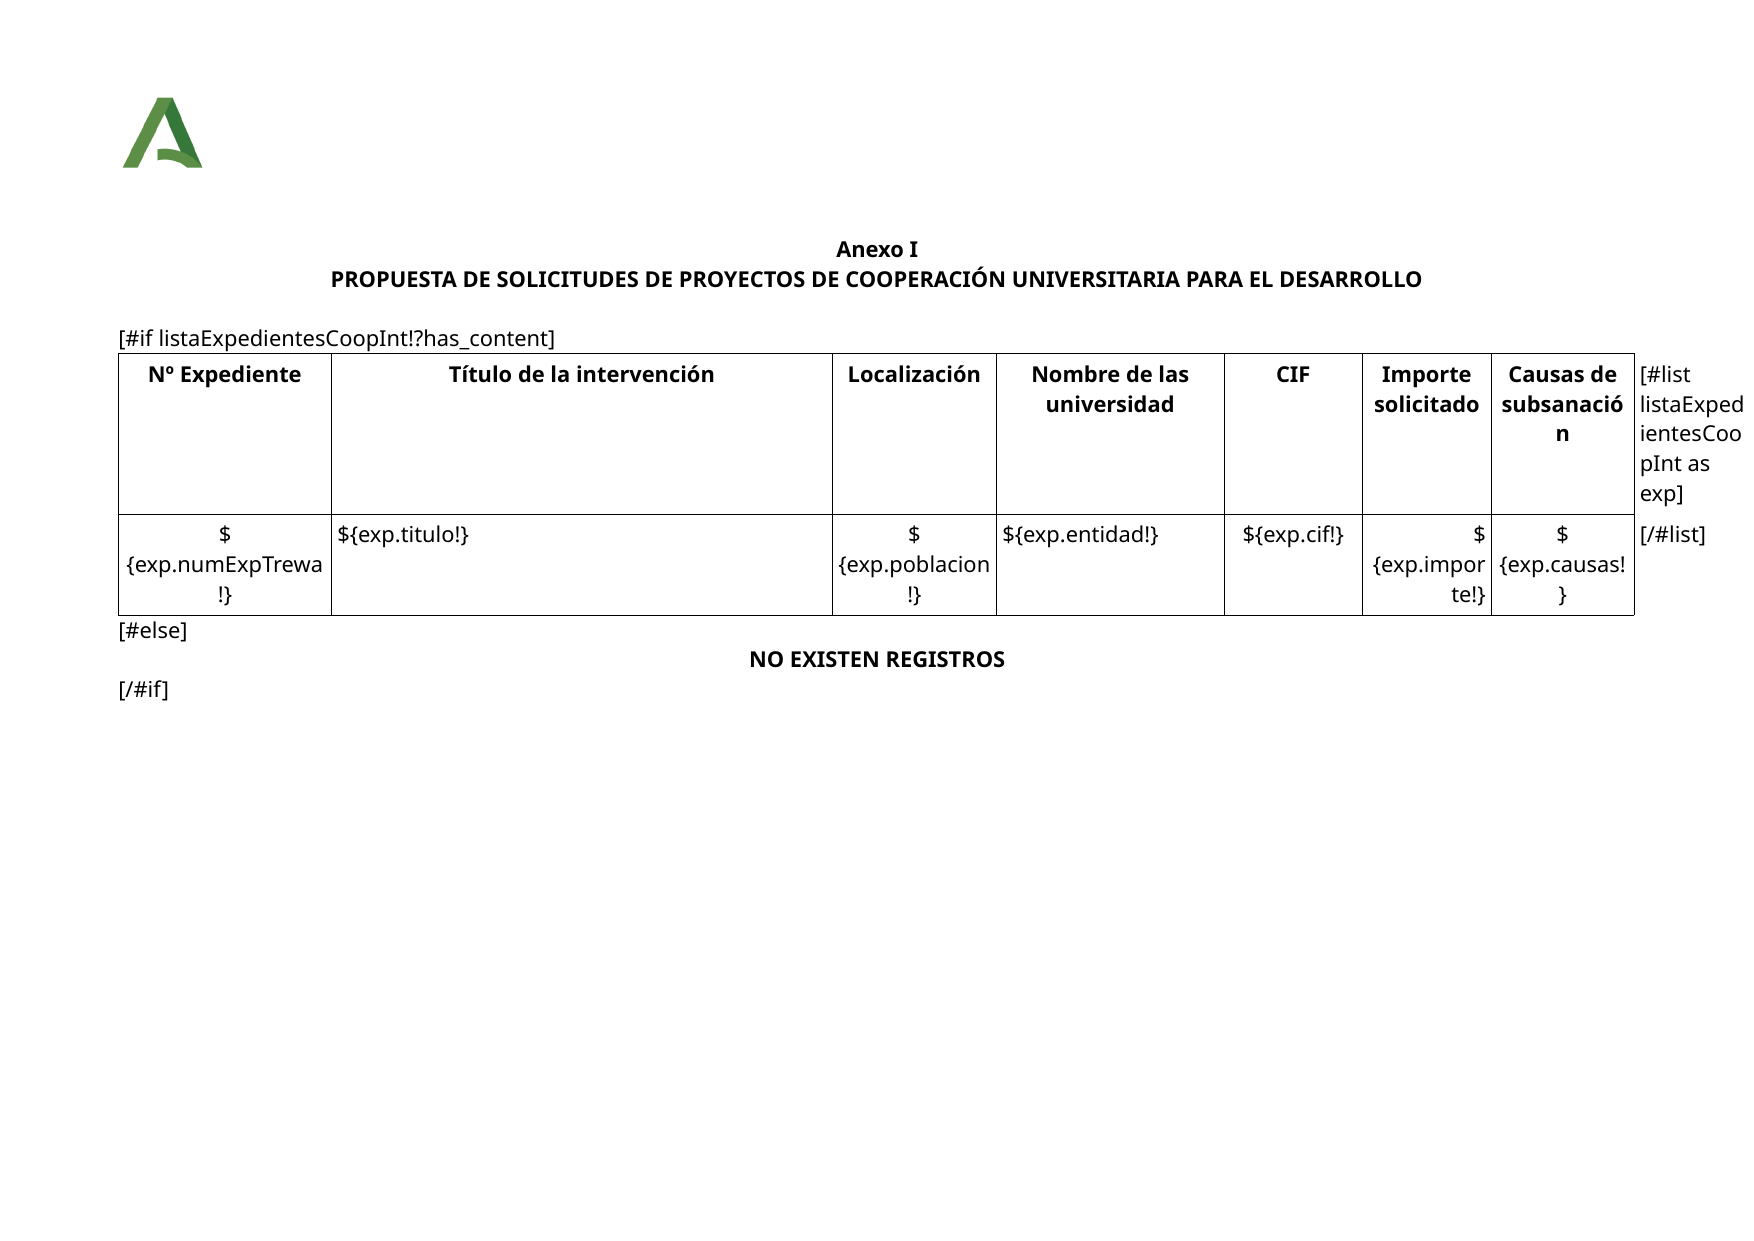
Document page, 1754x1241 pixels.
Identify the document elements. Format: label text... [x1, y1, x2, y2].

text [#if listaExpedientesCoopInt!?has_content] [118, 323, 1636, 353]
table_cell ${exp.causas!} [1492, 515, 1634, 614]
table_header Nombre de las universidad [997, 354, 1224, 513]
text [/#if] [118, 674, 1636, 704]
table_cell ${exp.importe!} [1363, 515, 1491, 614]
picture [118, 93, 207, 172]
table_header Nº Expediente [119, 354, 331, 513]
table_cell ${exp.poblacion!} [833, 515, 996, 614]
table_cell ${exp.entidad!} [997, 515, 1224, 614]
text NO EXISTEN REGISTROS [118, 644, 1636, 674]
text [#else] [118, 614, 1636, 644]
table_header Título de la intervención [332, 354, 832, 513]
table_cell ${exp.titulo!} [332, 515, 832, 614]
table_header Localización [833, 354, 996, 513]
table_cell ${exp.numExpTrewa!} [119, 515, 331, 614]
table_header [#list listaExpedientesCoopInt as exp] [1635, 353, 1754, 513]
text Anexo I [118, 234, 1636, 264]
table_header CIF [1225, 354, 1362, 513]
table_cell ${exp.cif!} [1225, 515, 1362, 614]
table_cell [/#list] [1635, 514, 1754, 614]
text PROPUESTA DE SOLICITUDES DE PROYECTOS DE COOPERACIÓN UNIVERSITARIA PARA EL DESARROLLO [118, 264, 1636, 293]
table_header Causas de subsanación [1492, 354, 1634, 513]
table_header Importe solicitado [1363, 354, 1491, 513]
